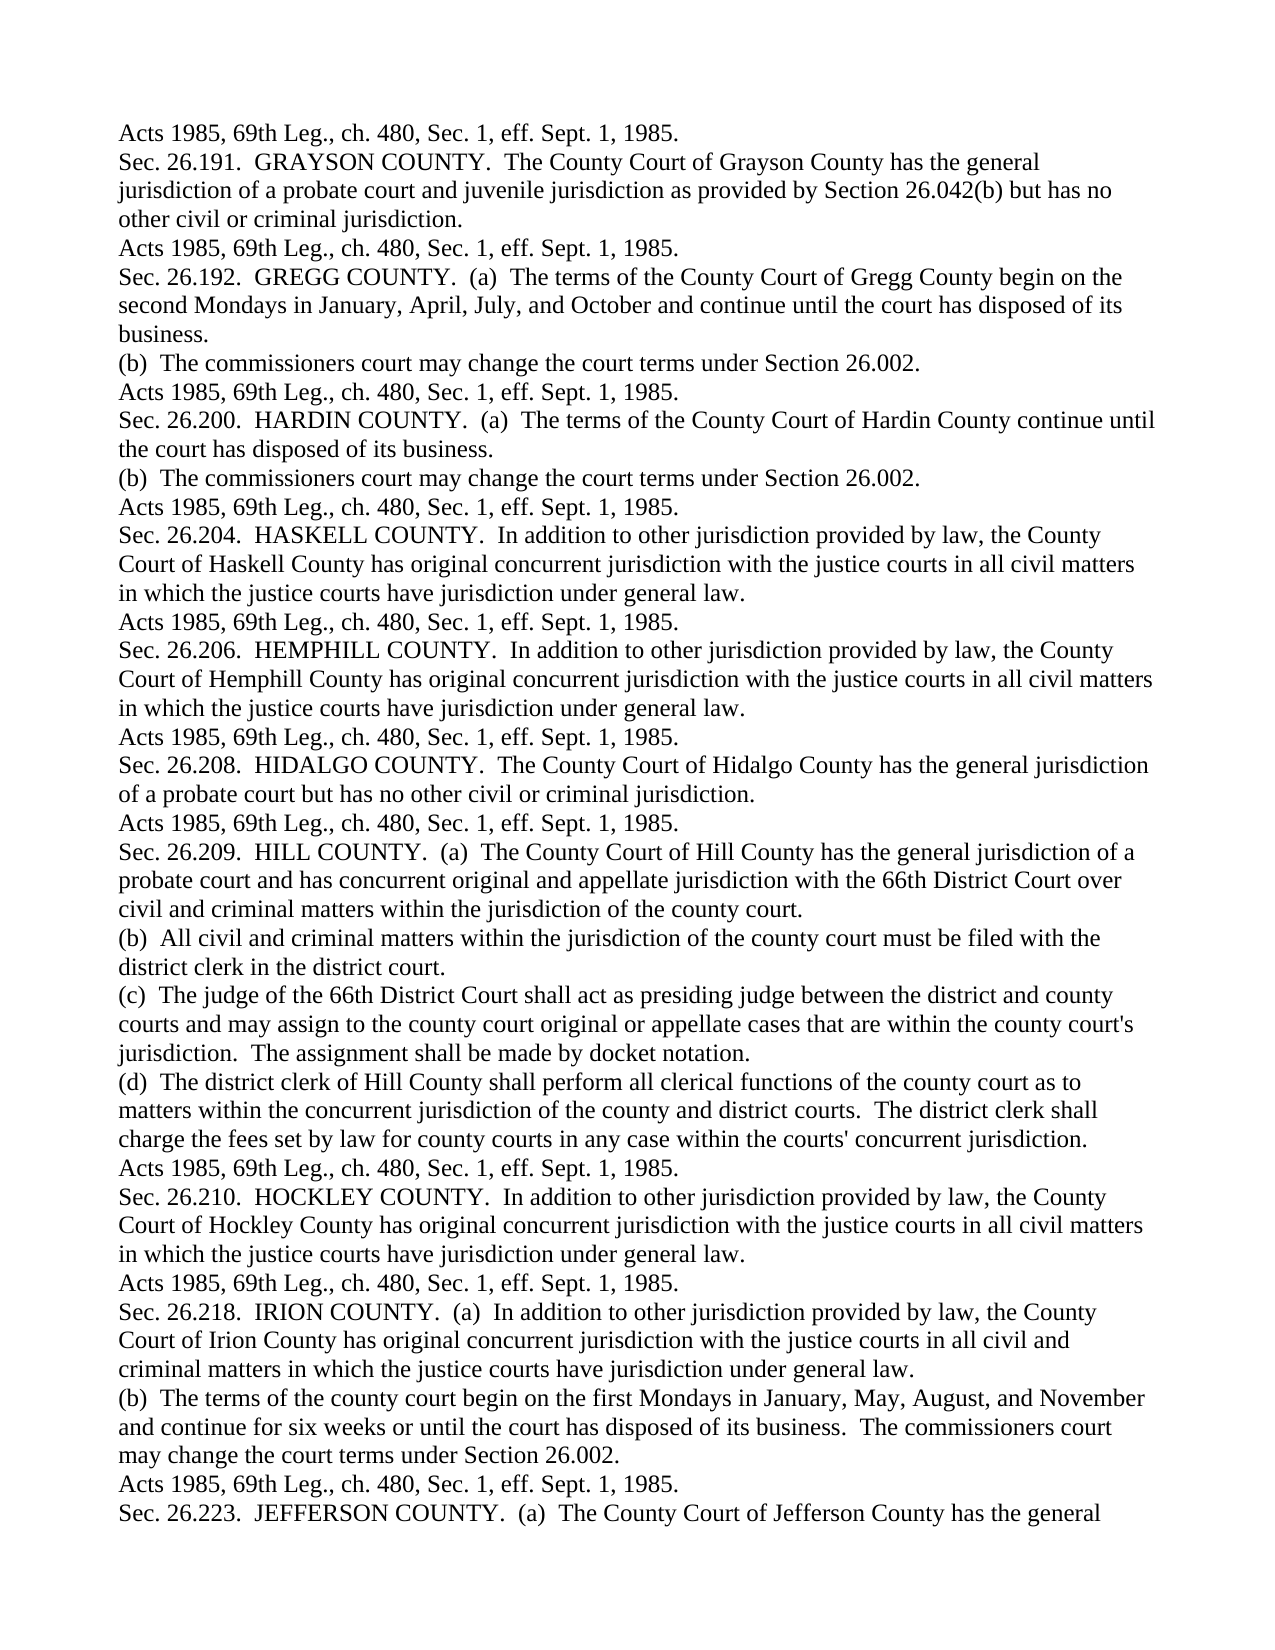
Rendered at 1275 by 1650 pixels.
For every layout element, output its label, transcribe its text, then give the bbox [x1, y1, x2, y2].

text Acts 1985, 69th Leg., ch. 480, Sec. 1, eff. Sept. 1, 1985. [118, 492, 1157, 521]
text Sec. 26.192. GREGG COUNTY. (a) The terms of the County Court of Gregg County begin on the second Mondays in January, April, July, and October and continue until the court has disposed of its business. [118, 262, 1157, 348]
text (b) The commissioners court may change the court terms under Section 26.002. [118, 348, 1157, 377]
text Sec. 26.209. HILL COUNTY. (a) The County Court of Hill County has the general jurisdiction of a probate court and has concurrent original and appellate jurisdiction with the 66th District Court over civil and criminal matters within the jurisdiction of the county court. [118, 837, 1157, 923]
text Sec. 26.210. HOCKLEY COUNTY. In addition to other jurisdiction provided by law, the County Court of Hockley County has original concurrent jurisdiction with the justice courts in all civil matters in which the justice courts have jurisdiction under general law. [118, 1182, 1157, 1268]
text Acts 1985, 69th Leg., ch. 480, Sec. 1, eff. Sept. 1, 1985. [118, 1469, 1157, 1498]
text Sec. 26.200. HARDIN COUNTY. (a) The terms of the County Court of Hardin County continue until the court has disposed of its business. [118, 406, 1157, 463]
text Acts 1985, 69th Leg., ch. 480, Sec. 1, eff. Sept. 1, 1985. [118, 377, 1157, 406]
text (b) The terms of the county court begin on the first Mondays in January, May, August, and November and continue for six weeks or until the court has disposed of its business. The commissioners court may change the court terms under Section 26.002. [118, 1383, 1157, 1469]
text Acts 1985, 69th Leg., ch. 480, Sec. 1, eff. Sept. 1, 1985. [118, 118, 1157, 147]
text Acts 1985, 69th Leg., ch. 480, Sec. 1, eff. Sept. 1, 1985. [118, 233, 1157, 262]
text Acts 1985, 69th Leg., ch. 480, Sec. 1, eff. Sept. 1, 1985. [118, 722, 1157, 751]
text (d) The district clerk of Hill County shall perform all clerical functions of the county court as to matters within the concurrent jurisdiction of the county and district courts. The district clerk shall charge the fees set by law for county courts in any case within the courts' concurrent jurisdiction. [118, 1067, 1157, 1153]
text Acts 1985, 69th Leg., ch. 480, Sec. 1, eff. Sept. 1, 1985. [118, 808, 1157, 837]
text Sec. 26.218. IRION COUNTY. (a) In addition to other jurisdiction provided by law, the County Court of Irion County has original concurrent jurisdiction with the justice courts in all civil and criminal matters in which the justice courts have jurisdiction under general law. [118, 1297, 1157, 1383]
text Acts 1985, 69th Leg., ch. 480, Sec. 1, eff. Sept. 1, 1985. [118, 607, 1157, 636]
text Acts 1985, 69th Leg., ch. 480, Sec. 1, eff. Sept. 1, 1985. [118, 1268, 1157, 1297]
text Sec. 26.206. HEMPHILL COUNTY. In addition to other jurisdiction provided by law, the County Court of Hemphill County has original concurrent jurisdiction with the justice courts in all civil matters in which the justice courts have jurisdiction under general law. [118, 636, 1157, 722]
text Sec. 26.208. HIDALGO COUNTY. The County Court of Hidalgo County has the general jurisdiction of a probate court but has no other civil or criminal jurisdiction. [118, 751, 1157, 808]
text (b) All civil and criminal matters within the jurisdiction of the county court must be filed with the district clerk in the district court. [118, 923, 1157, 981]
text Sec. 26.223. JEFFERSON COUNTY. (a) The County Court of Jefferson County has the general [118, 1498, 1157, 1527]
text (c) The judge of the 66th District Court shall act as presiding judge between the district and county courts and may assign to the county court original or appellate cases that are within the county court's jurisdiction. The assignment shall be made by docket notation. [118, 981, 1157, 1067]
text Sec. 26.204. HASKELL COUNTY. In addition to other jurisdiction provided by law, the County Court of Haskell County has original concurrent jurisdiction with the justice courts in all civil matters in which the justice courts have jurisdiction under general law. [118, 521, 1157, 607]
text (b) The commissioners court may change the court terms under Section 26.002. [118, 463, 1157, 492]
text Acts 1985, 69th Leg., ch. 480, Sec. 1, eff. Sept. 1, 1985. [118, 1153, 1157, 1182]
text Sec. 26.191. GRAYSON COUNTY. The County Court of Grayson County has the general jurisdiction of a probate court and juvenile jurisdiction as provided by Section 26.042(b) but has no other civil or criminal jurisdiction. [118, 147, 1157, 233]
